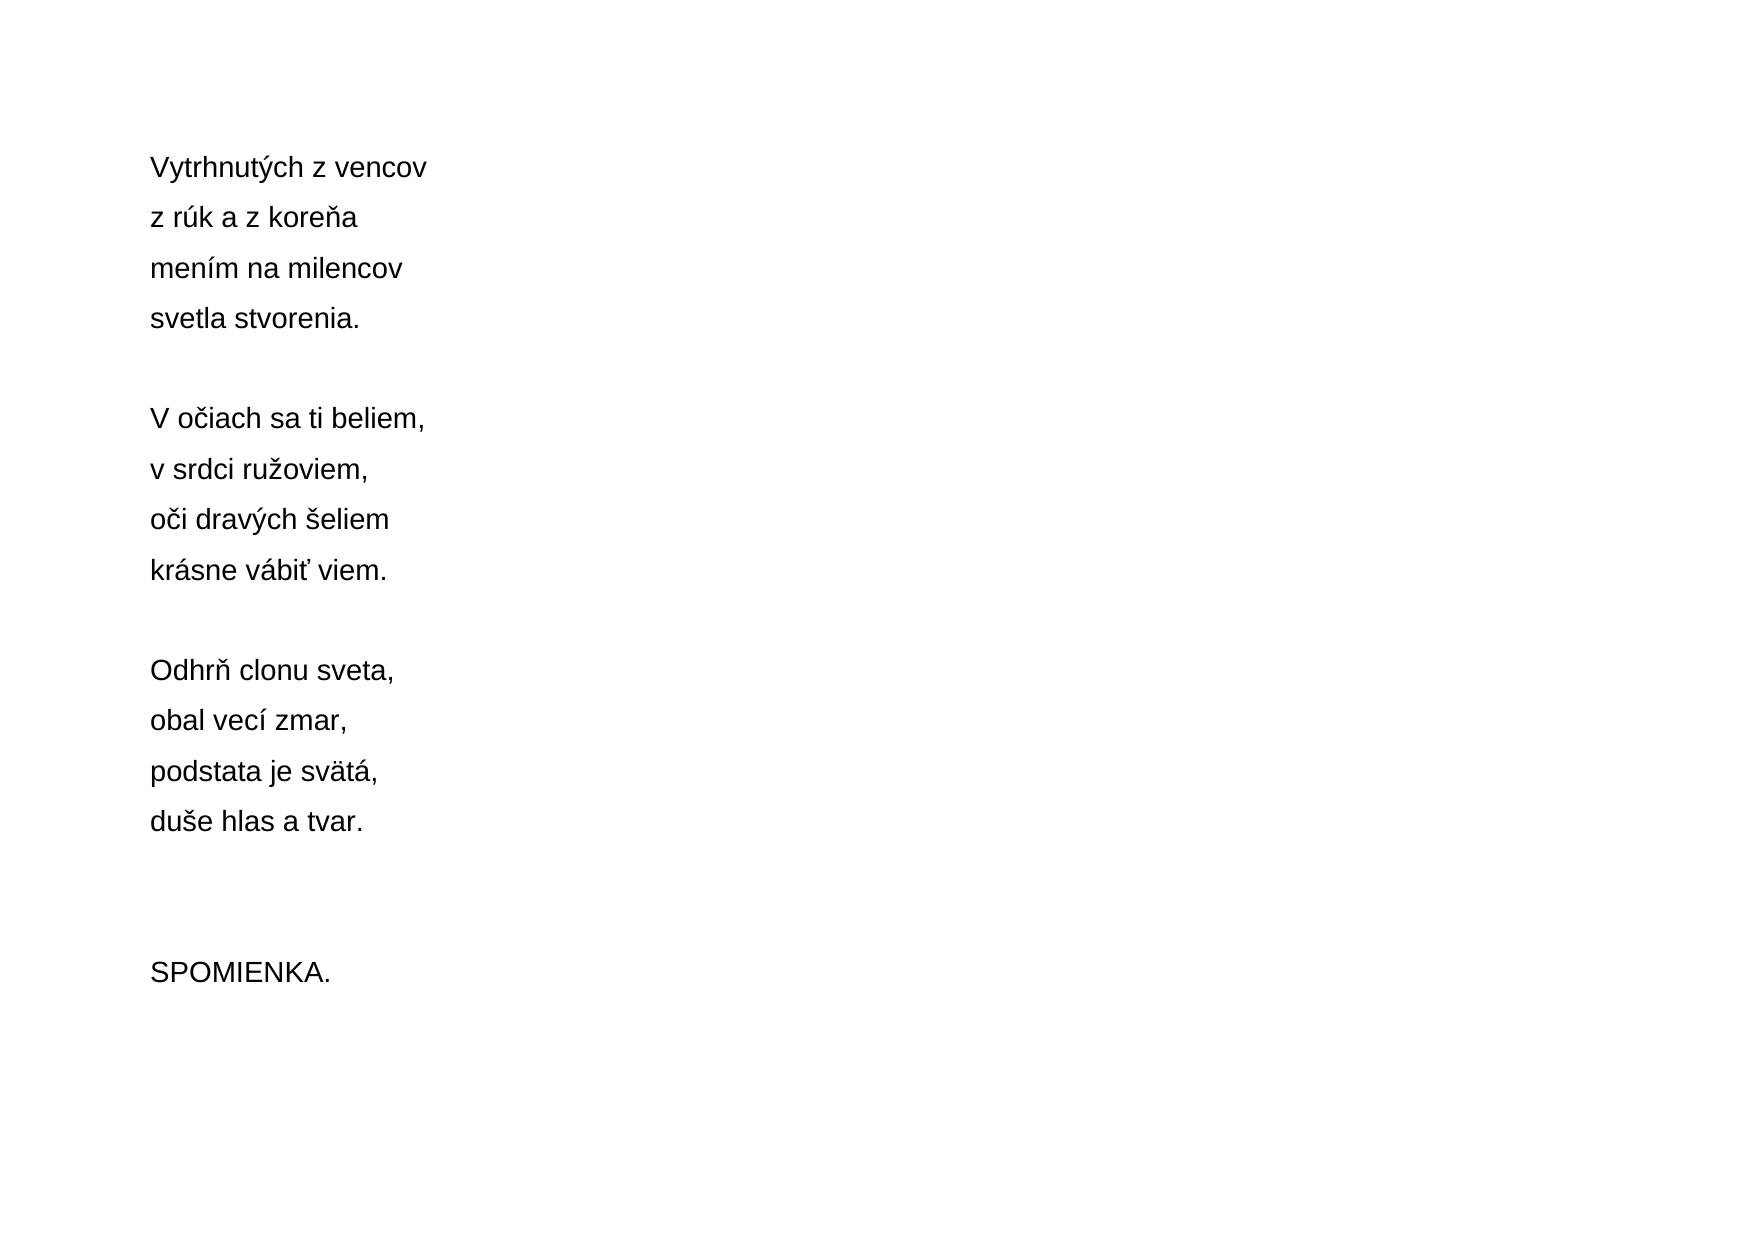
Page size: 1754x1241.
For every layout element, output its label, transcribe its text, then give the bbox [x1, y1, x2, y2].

text SPOMIENKA. [150, 955, 1243, 988]
text oči dravých šeliem [150, 502, 1243, 536]
text V očiach sa ti beliem, [150, 402, 1243, 435]
text obal vecí zmar, [150, 703, 1243, 737]
text v srdci ružoviem, [150, 452, 1243, 485]
text Vytrhnutých z vencov [150, 150, 1243, 183]
text z rúk a z koreňa [150, 200, 1243, 234]
text svetla stvorenia. [150, 301, 1243, 334]
text duše hlas a tvar. [150, 804, 1243, 838]
text Odhrň clonu sveta, [150, 653, 1243, 687]
text mením na milencov [150, 251, 1243, 284]
text krásne vábiť viem. [150, 552, 1243, 586]
text podstata je svätá, [150, 754, 1243, 787]
